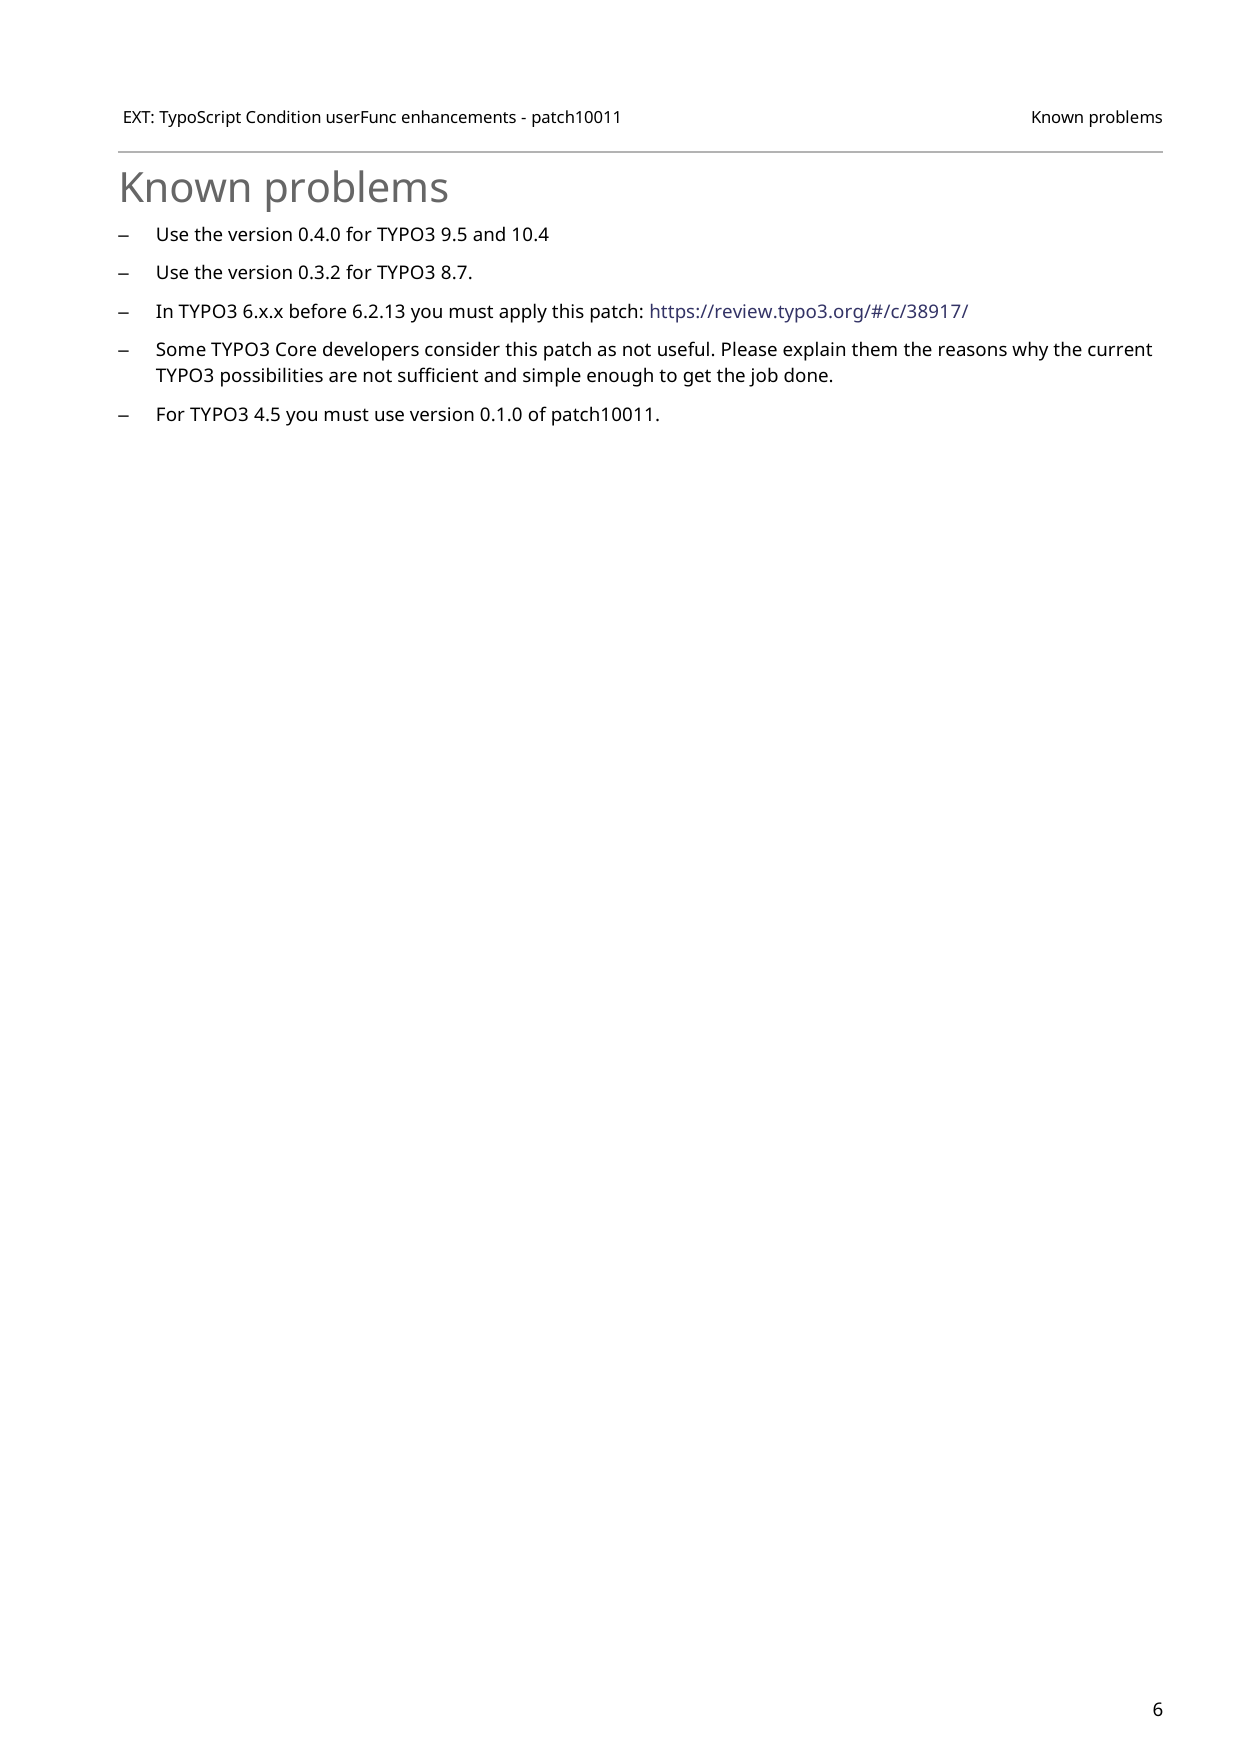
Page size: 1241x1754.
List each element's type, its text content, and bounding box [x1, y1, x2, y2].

list Some TYPO3 Core developers consider this patch as not useful. Please explain them the reasons why the current TYPO3 possibilities are not sufficient and simple enough to get the job done. [118, 336, 1163, 388]
list Use the version 0.4.0 for TYPO3 9.5 and 10.4 [118, 221, 1163, 247]
list In TYPO3 6.x.x before 6.2.13 you must apply this patch: https://review.typo3.org/#/c/38917/ [118, 297, 1163, 323]
subtitle Known problems [118, 158, 1163, 215]
list Use the version 0.3.2 for TYPO3 8.7. [118, 259, 1163, 285]
list For TYPO3 4.5 you must use version 0.1.0 of patch10011. [118, 400, 1163, 426]
